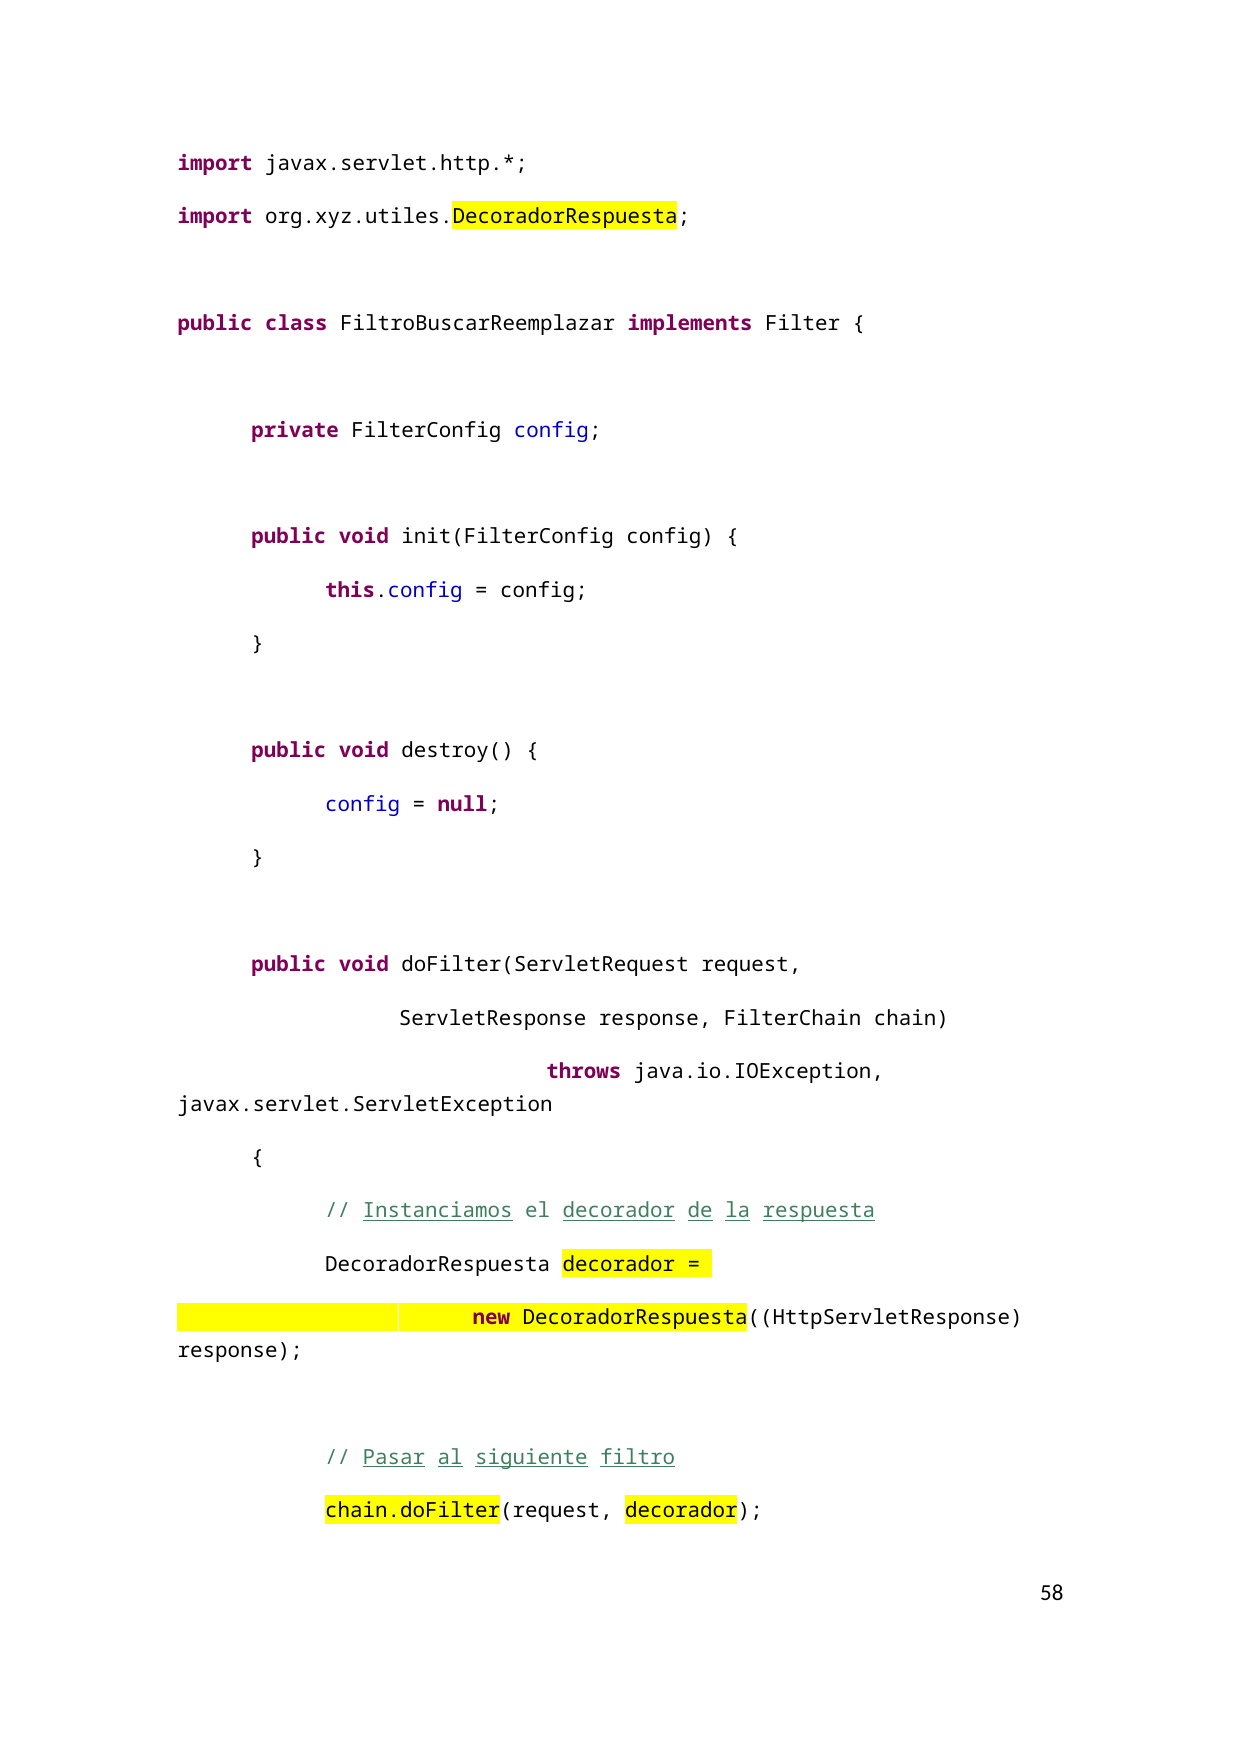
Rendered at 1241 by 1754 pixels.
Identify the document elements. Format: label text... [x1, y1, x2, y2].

text // Pasar al siguiente filtro [177, 1442, 1063, 1470]
text } [177, 628, 1063, 657]
text { [177, 1142, 1063, 1171]
text import org.xyz.utiles.DecoradorRespuesta; [177, 201, 1063, 229]
text config = null; [177, 789, 1063, 817]
text public void init(FilterConfig config) { [177, 522, 1063, 550]
text private FilterConfig config; [177, 415, 1063, 443]
text DecoradorRespuesta decorador = [177, 1249, 1063, 1277]
text } [177, 842, 1063, 871]
text import javax.servlet.http.*; [177, 148, 1063, 176]
text public void doFilter(ServletRequest request, [177, 949, 1063, 978]
text public void destroy() { [177, 735, 1063, 764]
text new DecoradorRespuesta((HttpServletResponse) response); [177, 1302, 1063, 1363]
text // Instanciamos el decorador de la respuesta [177, 1196, 1063, 1224]
text ServletResponse response, FilterChain chain) [177, 1003, 1063, 1031]
text chain.doFilter(request, decorador); [177, 1495, 1063, 1524]
text throws java.io.IOException, javax.servlet.ServletException [177, 1056, 1063, 1117]
text this.config = config; [177, 575, 1063, 603]
text public class FiltroBuscarReemplazar implements Filter { [177, 308, 1063, 336]
